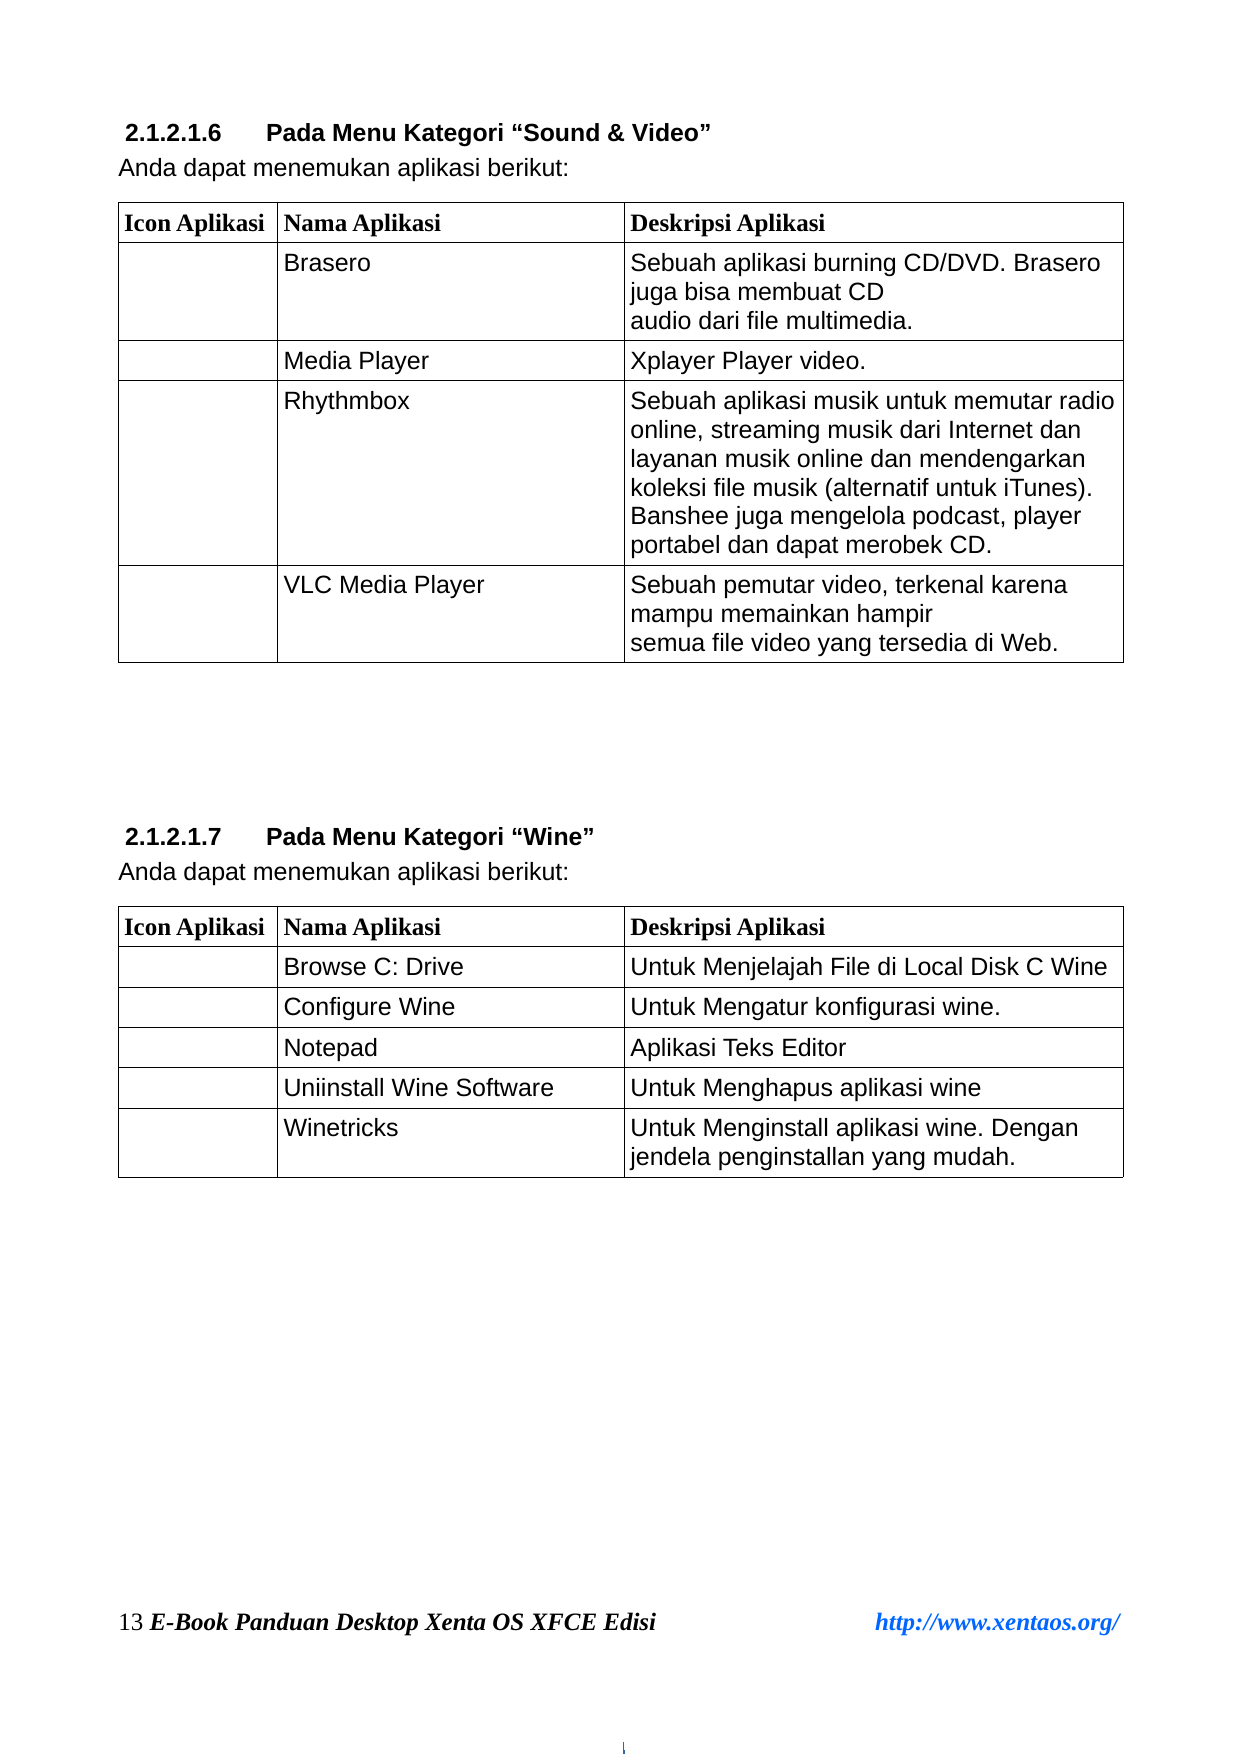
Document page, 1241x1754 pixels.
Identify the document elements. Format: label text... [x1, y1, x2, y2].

table_header Nama Aplikasi [278, 203, 624, 242]
table_cell [119, 243, 277, 340]
table_header Deskripsi Aplikasi [625, 907, 1123, 946]
table_cell [119, 1028, 277, 1067]
table_cell Untuk Menjelajah File di Local Disk C Wine [625, 947, 1123, 987]
table_cell Browse C: Drive [278, 947, 624, 987]
table_cell [119, 341, 277, 380]
table_cell Xplayer Player video. [625, 341, 1123, 380]
text Anda dapat menemukan aplikasi berikut: [118, 153, 1122, 182]
table_header Icon Aplikasi [119, 203, 277, 242]
table_cell [119, 947, 277, 987]
table_cell Untuk Menginstall aplikasi wine. Dengan jendela penginstallan yang mudah. [625, 1109, 1123, 1177]
table_cell Media Player [278, 341, 624, 380]
subtitle Pada Menu Kategori “Sound & Video” [118, 118, 1122, 147]
table_cell [119, 1109, 277, 1177]
subtitle Pada Menu Kategori “Wine” [118, 822, 1122, 851]
table_cell Sebuah pemutar video, terkenal karena mampu memainkan hampir semua file video yang tersedia di Web. [625, 566, 1123, 662]
table_cell VLC Media Player [278, 566, 624, 662]
table_cell [119, 381, 277, 564]
table_cell Aplikasi Teks Editor [625, 1028, 1123, 1067]
table_cell Sebuah aplikasi musik untuk memutar radio online, streaming musik dari Internet dan layanan musik online dan mendengarkan koleksi file musik (alternatif untuk iTunes). Banshee juga mengelola podcast, player portabel dan dapat merobek CD. [625, 381, 1123, 564]
table_header Nama Aplikasi [278, 907, 624, 946]
table_cell Uniinstall Wine Software [278, 1068, 624, 1107]
table_cell [119, 1068, 277, 1107]
table_cell Sebuah aplikasi burning CD/DVD. Brasero juga bisa membuat CD audio dari file multimedia. [625, 243, 1123, 340]
table_cell Brasero [278, 243, 624, 340]
table_cell Untuk Mengatur konfigurasi wine. [625, 988, 1123, 1027]
table_cell [119, 566, 277, 662]
table_cell Configure Wine [278, 988, 624, 1027]
table_cell [119, 988, 277, 1027]
table_cell Rhythmbox [278, 381, 624, 564]
table_cell Winetricks [278, 1109, 624, 1177]
table_header Deskripsi Aplikasi [625, 203, 1123, 242]
text Anda dapat menemukan aplikasi berikut: [118, 857, 1122, 886]
table_cell Untuk Menghapus aplikasi wine [625, 1068, 1123, 1107]
table_cell Notepad [278, 1028, 624, 1067]
table_header Icon Aplikasi [119, 907, 277, 946]
